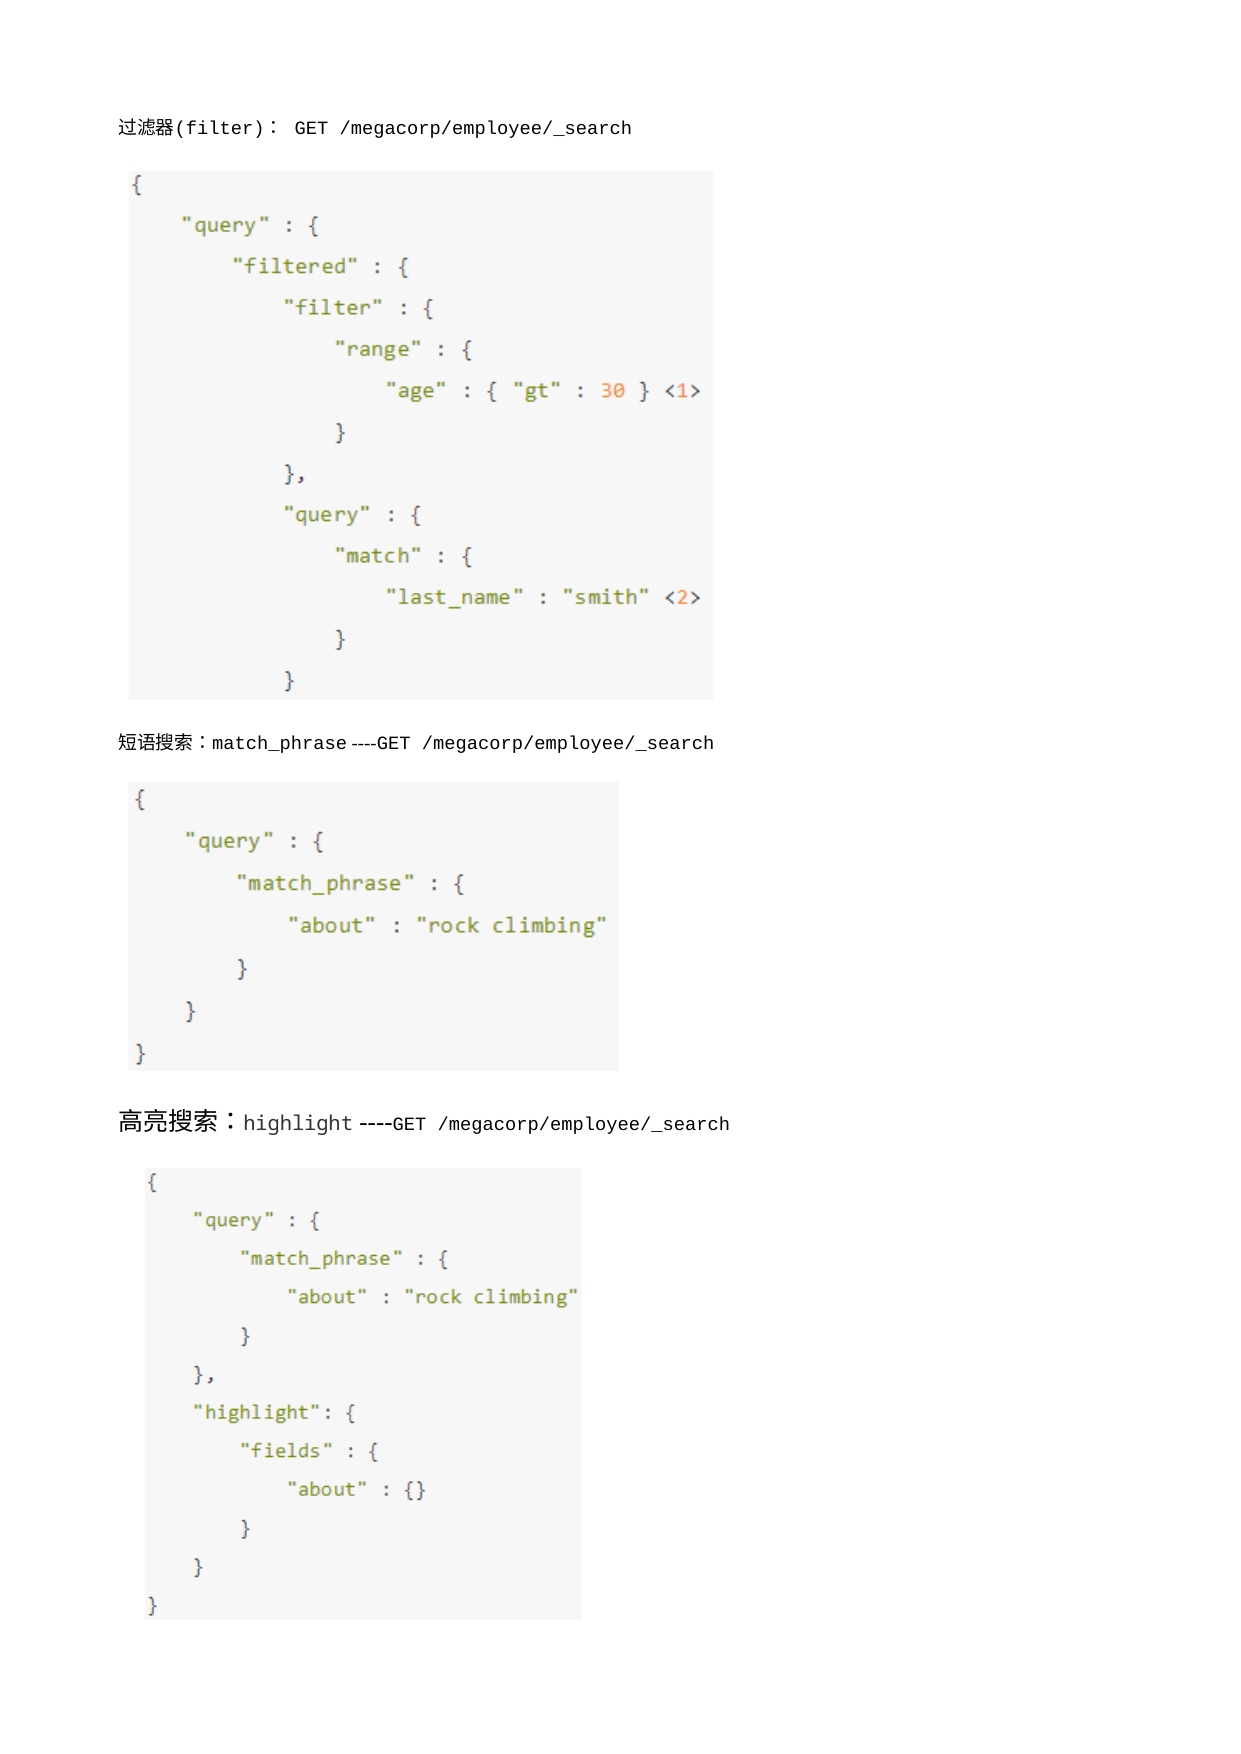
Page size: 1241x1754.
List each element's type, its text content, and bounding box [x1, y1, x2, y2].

picture [128, 171, 714, 700]
picture [128, 782, 619, 1071]
text 高亮搜索：highlight ----GET /megacorp/employee/_search [118, 1103, 1122, 1138]
picture [144, 1168, 582, 1620]
text 过滤器(filter)： GET /megacorp/employee/_search [118, 118, 1122, 139]
text 短语搜索：match_phrase ----GET /megacorp/employee/_search [118, 733, 1122, 754]
